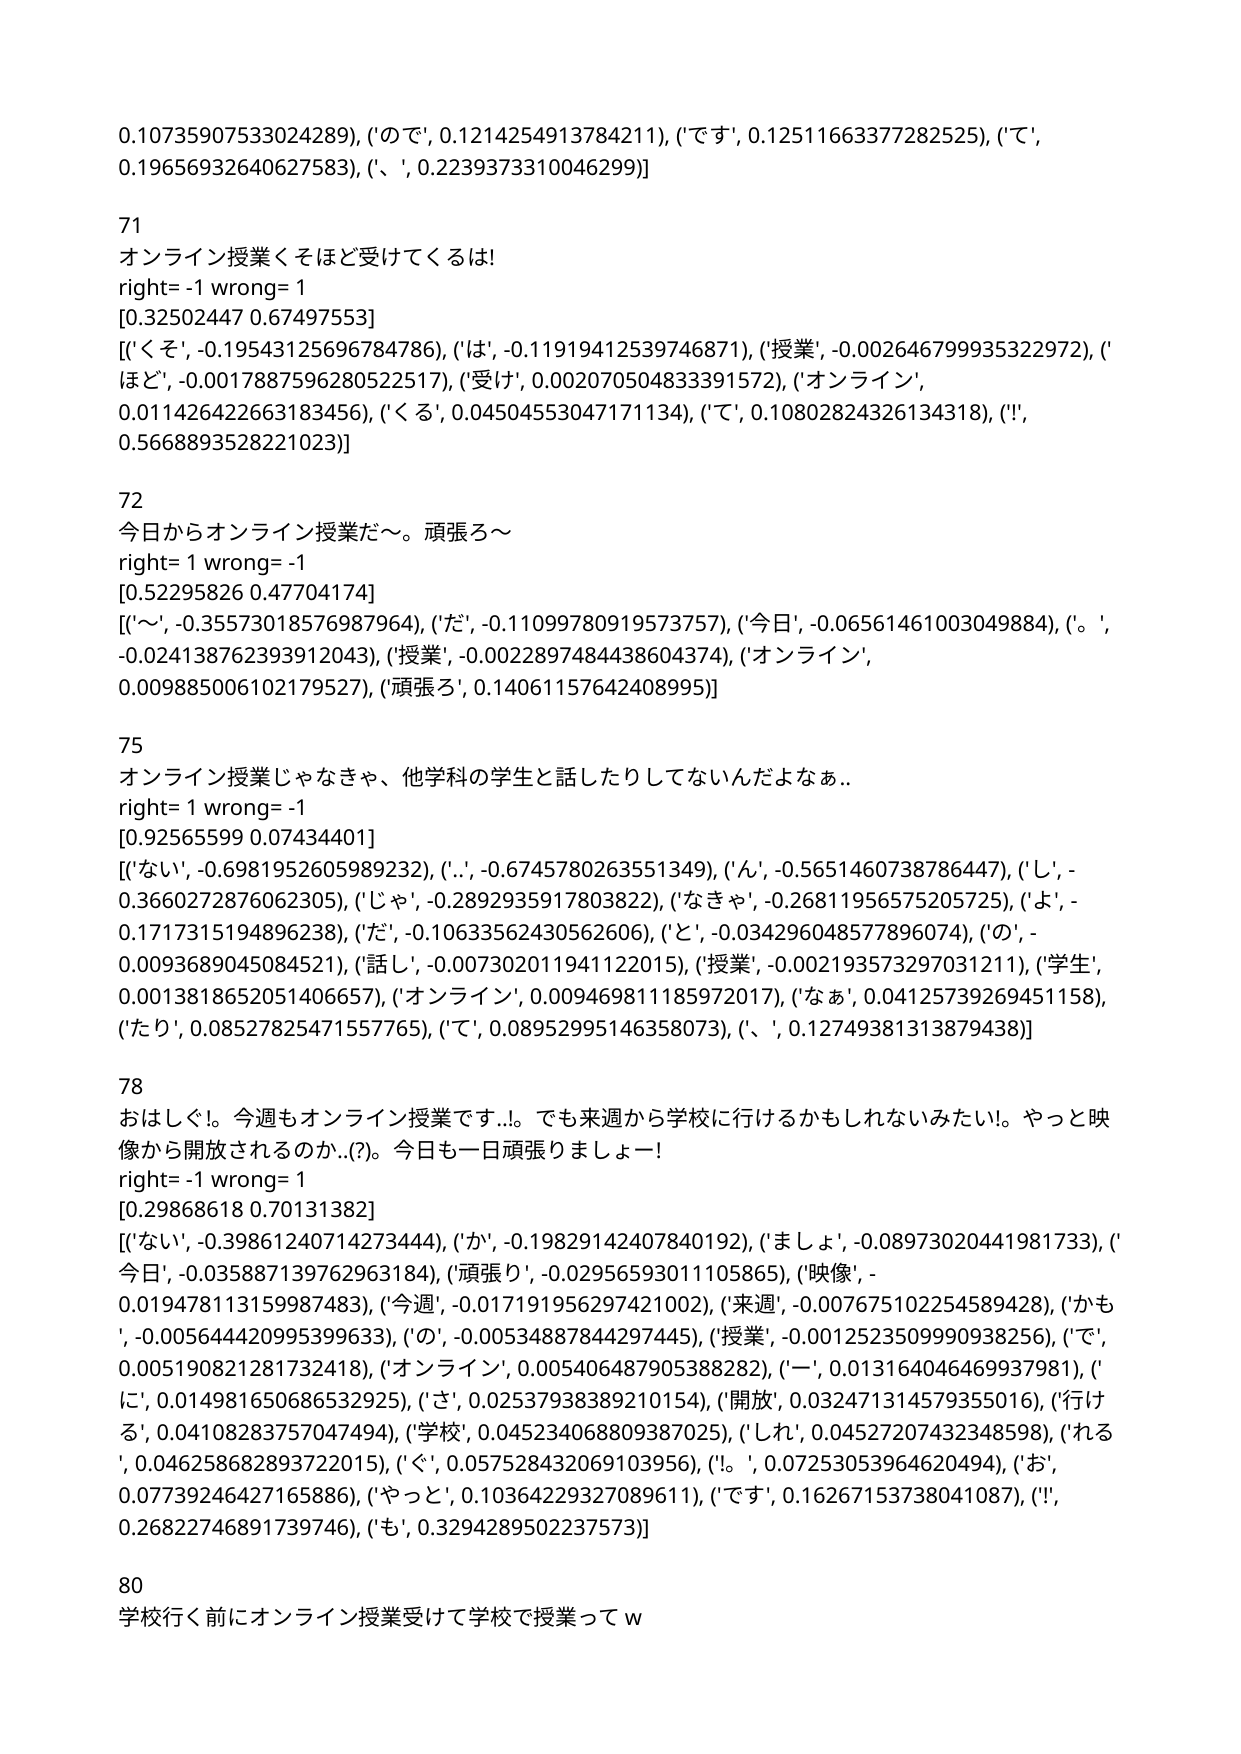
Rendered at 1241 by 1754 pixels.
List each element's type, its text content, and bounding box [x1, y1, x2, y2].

text 80 [118, 1570, 1122, 1600]
text [('ない', -0.6981952605989232), ('..', -0.6745780263551349), ('ん', -0.5651460738786447), ('し', -0.3660272876062305), ('じゃ', -0.2892935917803822), ('なきゃ', -0.26811956575205725), ('よ', -0.1717315194896238), ('だ', -0.10633562430562606), ('と', -0.034296048577896074), ('の', -0.0093689045084521), ('話し', -0.007302011941122015), ('授業', -0.002193573297031211), ('学生', 0.0013818652051406657), ('オンライン', 0.009469811185972017), ('なぁ', 0.04125739269451158), ('たり', 0.08527825471557765), ('て', 0.08952995146358073), ('、', 0.12749381313879438)] [118, 852, 1122, 1042]
text right= -1 wrong= 1 [118, 1164, 1122, 1194]
text [0.52295826 0.47704174] [118, 577, 1122, 606]
text [0.92565599 0.07434401] [118, 822, 1122, 852]
text [0.32502447 0.67497553] [118, 302, 1122, 332]
text right= 1 wrong= -1 [118, 792, 1122, 822]
text 72 [118, 485, 1122, 515]
text right= 1 wrong= -1 [118, 547, 1122, 577]
text 71 [118, 210, 1122, 240]
text [('ない', -0.39861240714273444), ('か', -0.19829142407840192), ('ましょ', -0.08973020441981733), ('今日', -0.035887139762963184), ('頑張り', -0.02956593011105865), ('映像', -0.019478113159987483), ('今週', -0.017191956297421002), ('来週', -0.007675102254589428), ('かも', -0.005644420995399633), ('の', -0.00534887844297445), ('授業', -0.0012523509990938256), ('で', 0.005190821281732418), ('オンライン', 0.005406487905388282), ('ー', 0.013164046469937981), ('に', 0.014981650686532925), ('さ', 0.02537938389210154), ('開放', 0.032471314579355016), ('行ける', 0.04108283757047494), ('学校', 0.045234068809387025), ('しれ', 0.04527207432348598), ('れる', 0.046258682893722015), ('ぐ', 0.057528432069103956), ('!。', 0.07253053964620494), ('お', 0.07739246427165886), ('やっと', 0.10364229327089611), ('です', 0.16267153738041087), ('!', 0.26822746891739746), ('も', 0.3294289502237573)] [118, 1224, 1122, 1542]
text おはしぐ!。今週もオンライン授業です..!。でも来週から学校に行けるかもしれないみたい!。やっと映像から開放されるのか..(?)。今日も一日頑張りましょー! [118, 1101, 1122, 1164]
text 78 [118, 1071, 1122, 1101]
text オンライン授業くそほど受けてくるは! [118, 240, 1122, 272]
text right= -1 wrong= 1 [118, 272, 1122, 302]
text 学校行く前にオンライン授業受けて学校で授業ってw [118, 1600, 1122, 1632]
text 今日からオンライン授業だ〜。頑張ろ〜 [118, 515, 1122, 547]
text オンライン授業じゃなきゃ、他学科の学生と話したりしてないんだよなぁ.. [118, 760, 1122, 792]
text 0.10735907533024289), ('ので', 0.1214254913784211), ('です', 0.12511663377282525), ('て', 0.19656932640627583), ('、', 0.2239373310046299)] [118, 118, 1122, 182]
text [('〜', -0.35573018576987964), ('だ', -0.11099780919573757), ('今日', -0.06561461003049884), ('。', -0.024138762393912043), ('授業', -0.0022897484438604374), ('オンライン', 0.009885006102179527), ('頑張ろ', 0.14061157642408995)] [118, 606, 1122, 702]
text [('くそ', -0.19543125696784786), ('は', -0.11919412539746871), ('授業', -0.002646799935322972), ('ほど', -0.0017887596280522517), ('受け', 0.002070504833391572), ('オンライン', 0.011426422663183456), ('くる', 0.04504553047171134), ('て', 0.10802824326134318), ('!', 0.5668893528221023)] [118, 332, 1122, 457]
text 75 [118, 731, 1122, 760]
text [0.29868618 0.70131382] [118, 1194, 1122, 1224]
